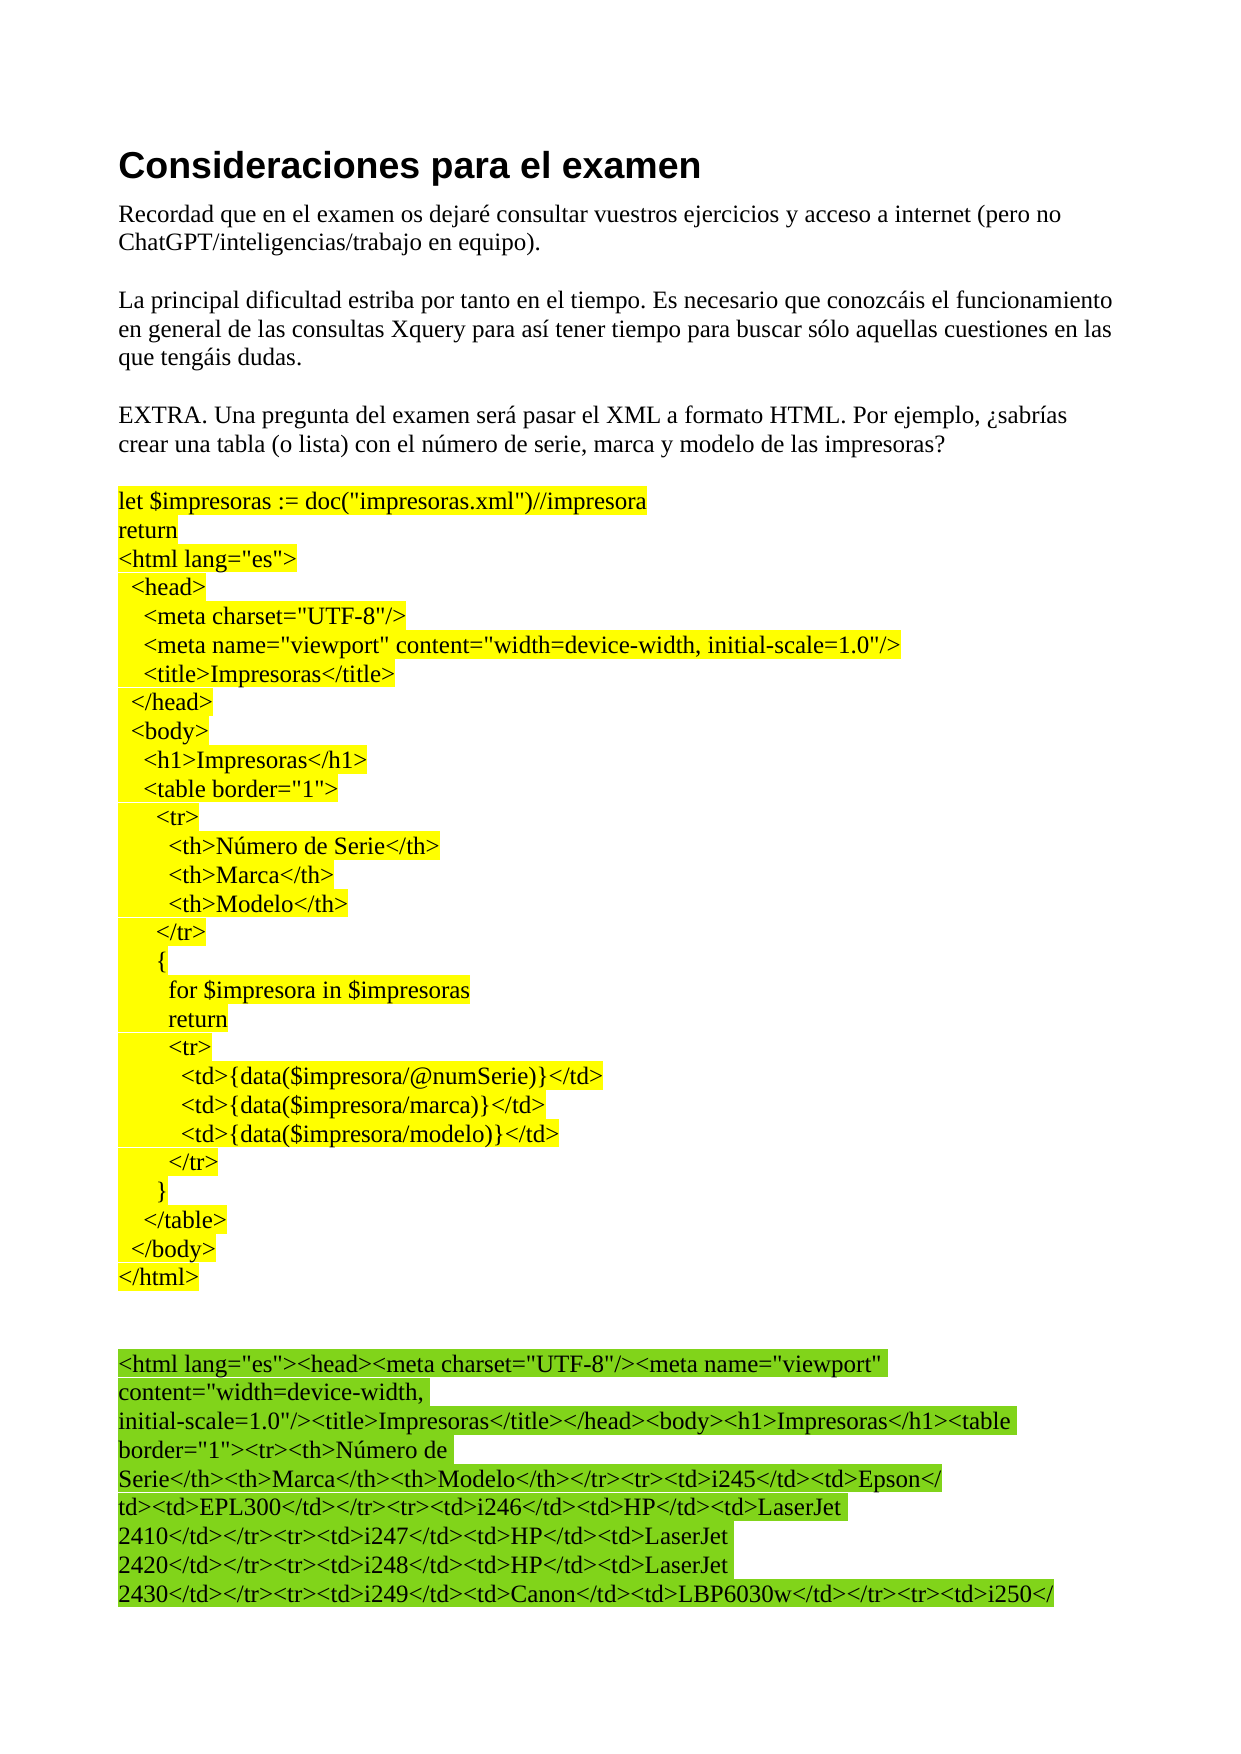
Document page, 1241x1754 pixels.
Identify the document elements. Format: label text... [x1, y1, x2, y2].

text <h1>Impresoras</h1> [118, 745, 1122, 774]
text <td>{data($impresora/@numSerie)}</td> [118, 1061, 1122, 1090]
text </table> [118, 1205, 1122, 1234]
text <meta charset="UTF-8"/> [118, 601, 1122, 630]
text <body> [118, 716, 1122, 745]
text </body> [118, 1234, 1122, 1262]
text <tr> [118, 802, 1122, 831]
text <th>Marca</th> [118, 860, 1122, 889]
text <html lang="es"> [118, 544, 1122, 572]
text <meta name="viewport" content="width=device-width, initial-scale=1.0"/> [118, 630, 1122, 659]
text </tr> [118, 917, 1122, 946]
text <html lang="es"><head><meta charset="UTF-8"/><meta name="viewport" content="width=device-width, initial-scale=1.0"/><title>Impresoras</title></head><body><h1>Impresoras</h1><table border="1"><tr><th>Número de Serie</th><th>Marca</th><th>Modelo</th></tr><tr><td>i245</td><td>Epson</td><td>EPL300</td></tr><tr><td>i246</td><td>HP</td><td>LaserJet 2410</td></tr><tr><td>i247</td><td>HP</td><td>LaserJet 2420</td></tr><tr><td>i248</td><td>HP</td><td>LaserJet 2430</td></tr><tr><td>i249</td><td>Canon</td><td>LBP6030w</td></tr><tr><td>i250</ [118, 1349, 1122, 1607]
text <head> [118, 572, 1122, 601]
text return [118, 1004, 1122, 1032]
text <td>{data($impresora/marca)}</td> [118, 1090, 1122, 1119]
text Recordad que en el examen os dejaré consultar vuestros ejercicios y acceso a internet (pero no ChatGPT/inteligencias/trabajo en equipo). [118, 199, 1122, 256]
text La principal dificultad estriba por tanto en el tiempo. Es necesario que conozcáis el funcionamiento en general de las consultas Xquery para así tener tiempo para buscar sólo aquellas cuestiones en las que tengáis dudas. [118, 285, 1122, 371]
text </tr> [118, 1147, 1122, 1176]
text let $impresoras := doc("impresoras.xml")//impresora [118, 486, 1122, 515]
text <table border="1"> [118, 774, 1122, 802]
text <th>Modelo</th> [118, 889, 1122, 917]
text return [118, 515, 1122, 544]
text EXTRA. Una pregunta del examen será pasar el XML a formato HTML. Por ejemplo, ¿sabrías crear una tabla (o lista) con el número de serie, marca y modelo de las impresoras? [118, 400, 1122, 457]
text </head> [118, 687, 1122, 716]
text <title>Impresoras</title> [118, 659, 1122, 687]
subtitle Consideraciones para el examen [118, 143, 1122, 186]
text } [118, 1176, 1122, 1205]
text <th>Número de Serie</th> [118, 831, 1122, 860]
text { [118, 946, 1122, 975]
text </html> [118, 1262, 1122, 1291]
text <tr> [118, 1032, 1122, 1061]
text <td>{data($impresora/modelo)}</td> [118, 1119, 1122, 1147]
text for $impresora in $impresoras [118, 975, 1122, 1004]
